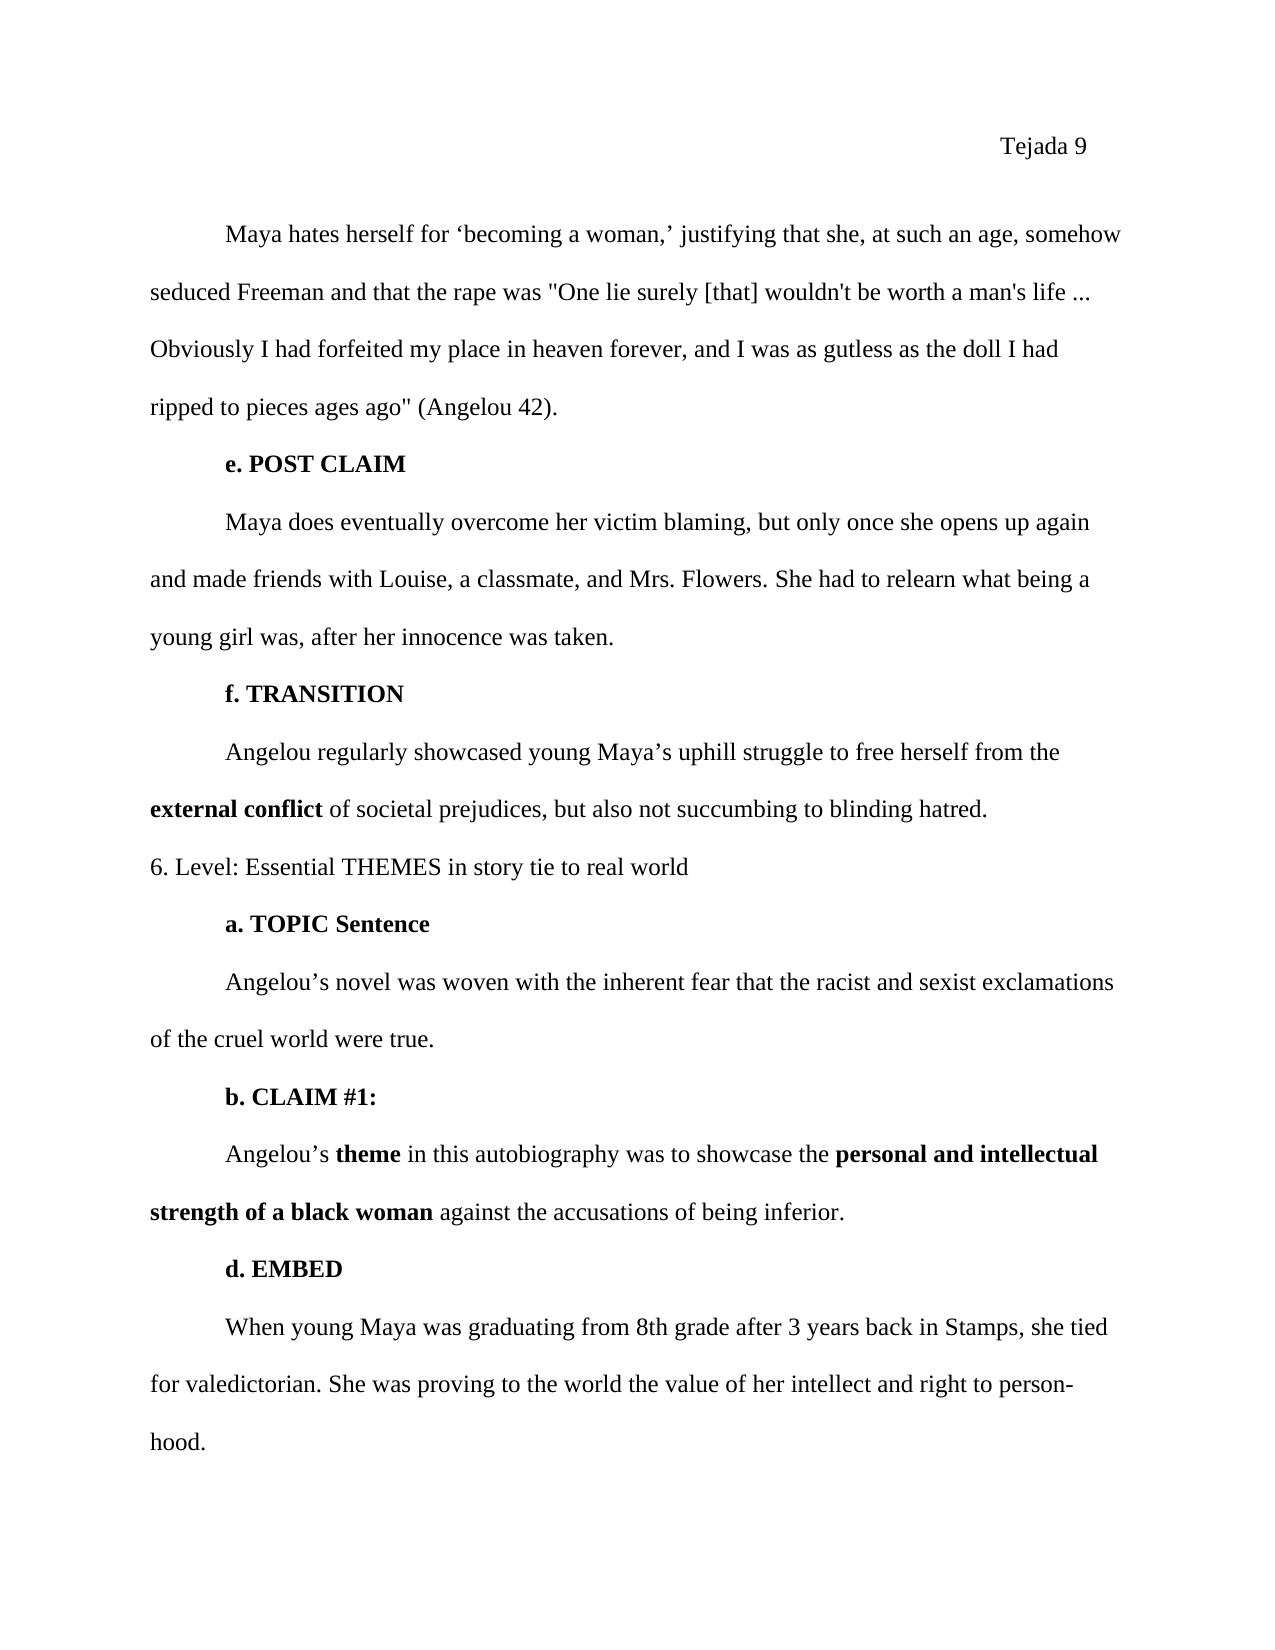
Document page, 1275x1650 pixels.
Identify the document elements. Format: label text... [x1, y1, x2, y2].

text f. TRANSITION [150, 679, 1125, 708]
text a. TOPIC Sentence [150, 909, 1125, 938]
text d. EMBED [150, 1254, 1125, 1283]
text Maya hates herself for ‘becoming a woman,’ justifying that she, at such an age, somehow seduced Freeman and that the rape was "One lie surely [that] wouldn't be worth a man's life ... Obviously I had forfeited my place in heaven forever, and I was as gutless as the doll I had ripped to pieces ages ago" (Angelou 42). [150, 219, 1125, 420]
text e. POST CLAIM [150, 449, 1125, 478]
text Maya does eventually overcome her victim blaming, but only once she opens up again and made friends with Louise, a classmate, and Mrs. Flowers. She had to relearn what being a young girl was, after her innocence was taken. [150, 507, 1125, 650]
text When young Maya was graduating from 8th grade after 3 years back in Stamps, she tied for valedictorian. She was proving to the world the value of her intellect and right to person-hood. [150, 1312, 1125, 1455]
text 6. Level: Essential THEMES in story tie to real world [150, 852, 1125, 880]
text Angelou’s novel was woven with the inherent fear that the racist and sexist exclamations of the cruel world were true. [150, 967, 1125, 1053]
text b. CLAIM #1: [150, 1082, 1125, 1110]
text Angelou’s theme in this autobiography was to showcase the personal and intellectual strength of a black woman against the accusations of being inferior. [150, 1139, 1125, 1225]
text Angelou regularly showcased young Maya’s uphill struggle to free herself from the external conflict of societal prejudices, but also not succumbing to blinding hatred. [150, 737, 1125, 823]
